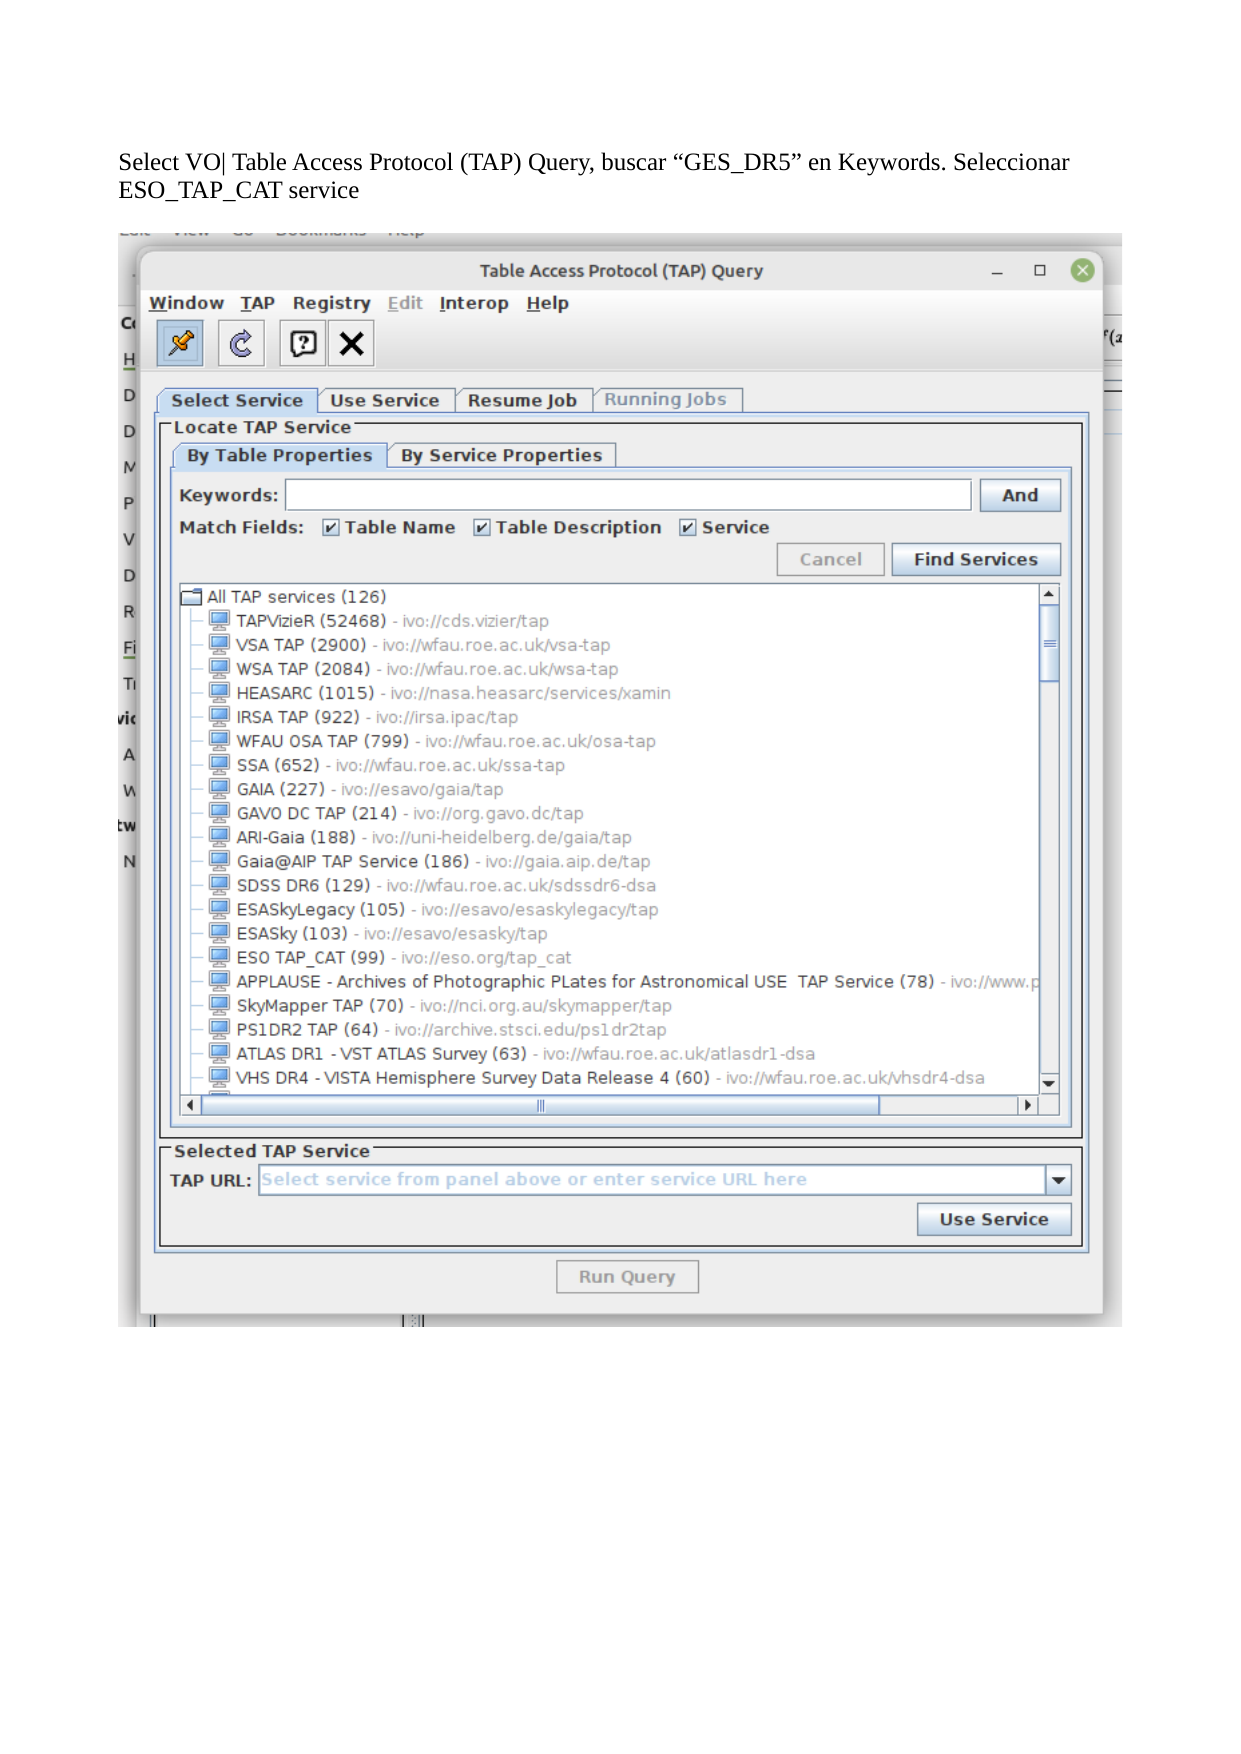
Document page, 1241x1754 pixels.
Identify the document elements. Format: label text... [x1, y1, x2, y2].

picture [118, 233, 1123, 1327]
text Select VO| Table Access Protocol (TAP) Query, buscar “GES_DR5” en Keywords. Seleccionar ESO_TAP_CAT service [118, 147, 1122, 204]
